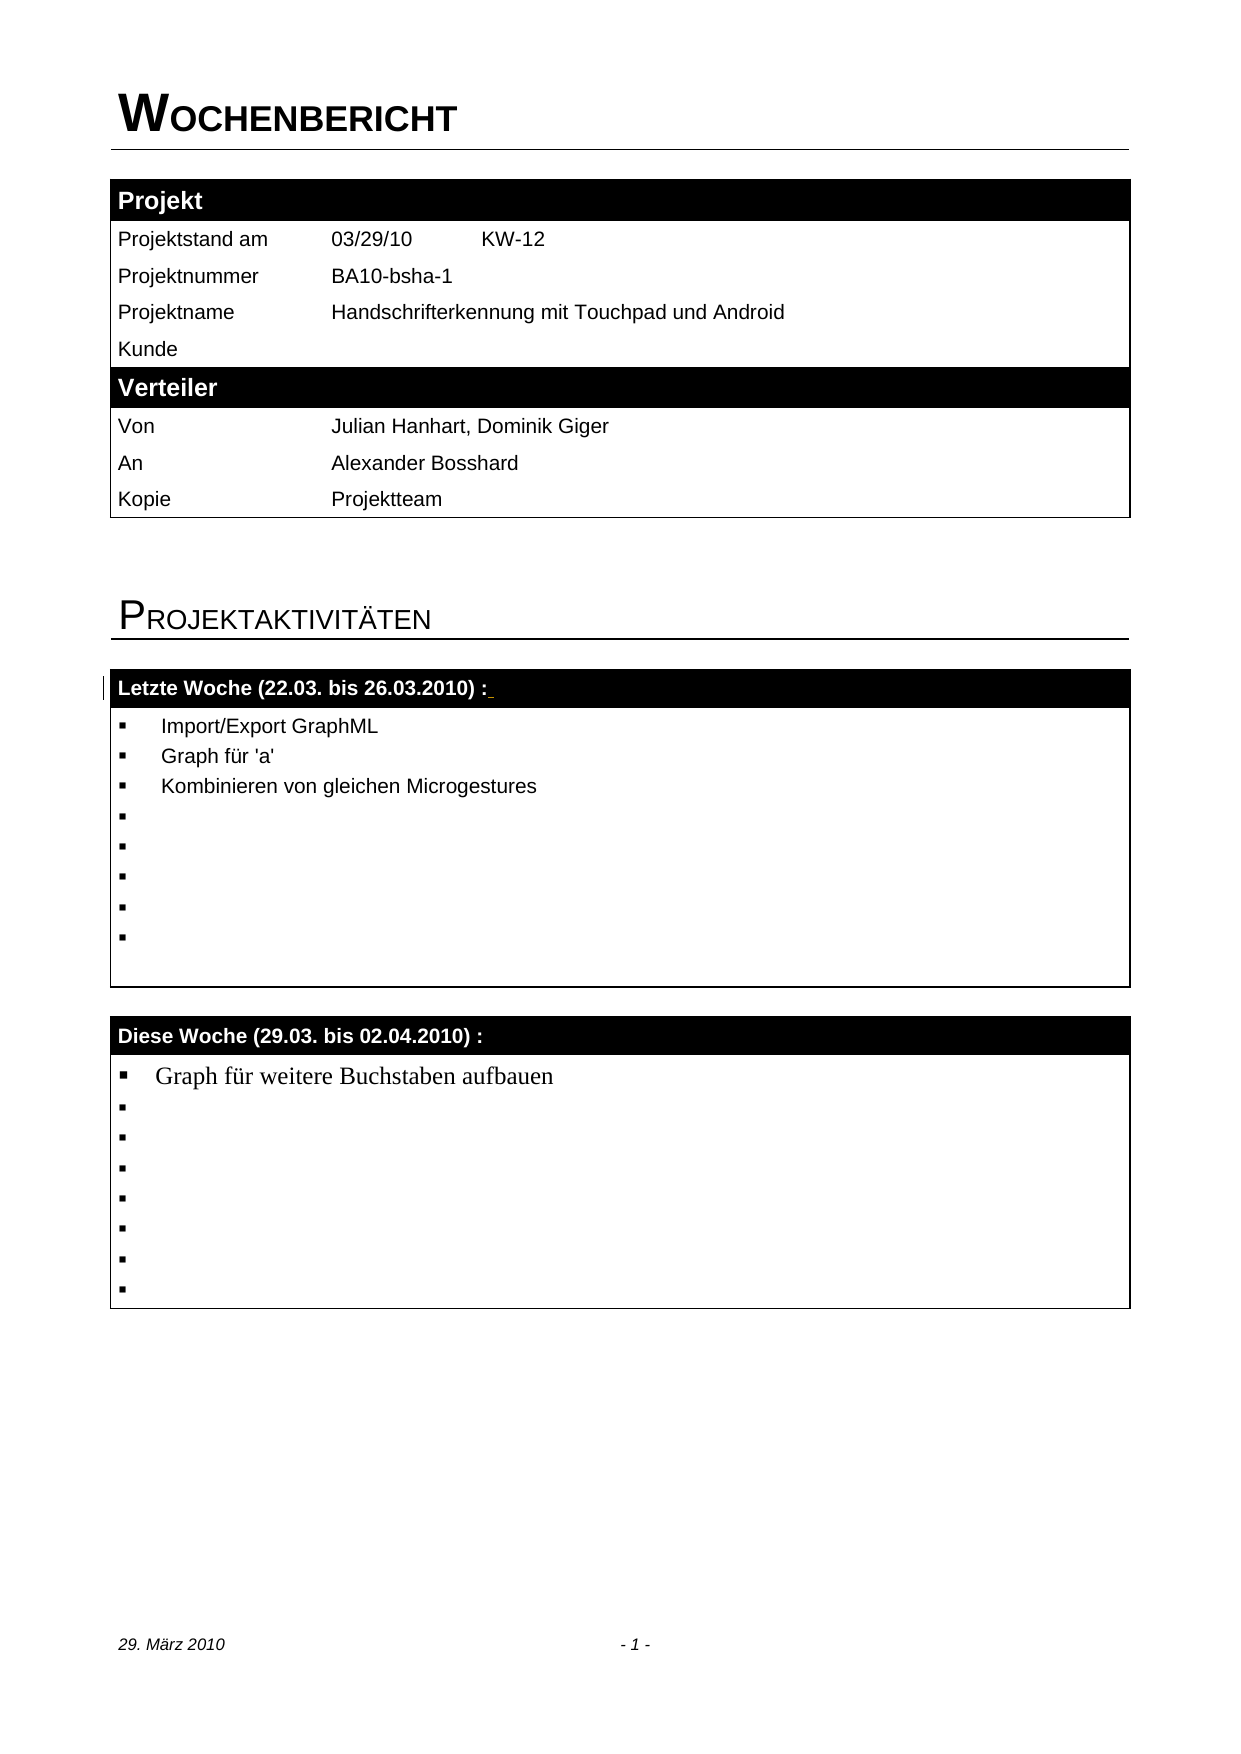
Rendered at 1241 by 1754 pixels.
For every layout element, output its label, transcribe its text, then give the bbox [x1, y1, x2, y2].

table_cell [324, 330, 1129, 367]
table_header Diese Woche (29.03. bis 02.04.2010) : [111, 1017, 1129, 1054]
table_cell Von [111, 408, 324, 444]
table_cell Verteiler [111, 367, 1129, 408]
table_header Projektaktivitäten [111, 590, 531, 638]
table_cell KW-12 [474, 221, 1129, 257]
table_header Letzte Woche (22.03. bis 26.03.2010) : [111, 670, 1129, 706]
table_cell Import/Export GraphML Graph für 'a' Kombinieren von gleichen Microgestures [111, 708, 1129, 986]
table_cell Projektname [111, 294, 324, 330]
table_cell Graph für weitere Buchstaben aufbauen [111, 1055, 1129, 1308]
table_cell An [111, 444, 324, 481]
table_cell Kopie [111, 481, 324, 517]
table_cell Projektteam [324, 481, 1129, 517]
table_cell Julian Hanhart, Dominik Giger [324, 408, 1129, 444]
table_cell Handschrifterkennung mit Touchpad und Android [324, 294, 1129, 330]
table_cell Projektstand am [111, 221, 324, 257]
table_cell Alexander Bosshard [324, 444, 1129, 481]
table_cell Projektnummer [111, 257, 324, 294]
table_header Projekt [111, 180, 1129, 221]
table_cell Kunde [111, 330, 324, 367]
table_cell BA10-bsha-1 [324, 257, 1129, 294]
table_cell 29.03.10 [324, 221, 474, 257]
table_header [531, 590, 1129, 638]
